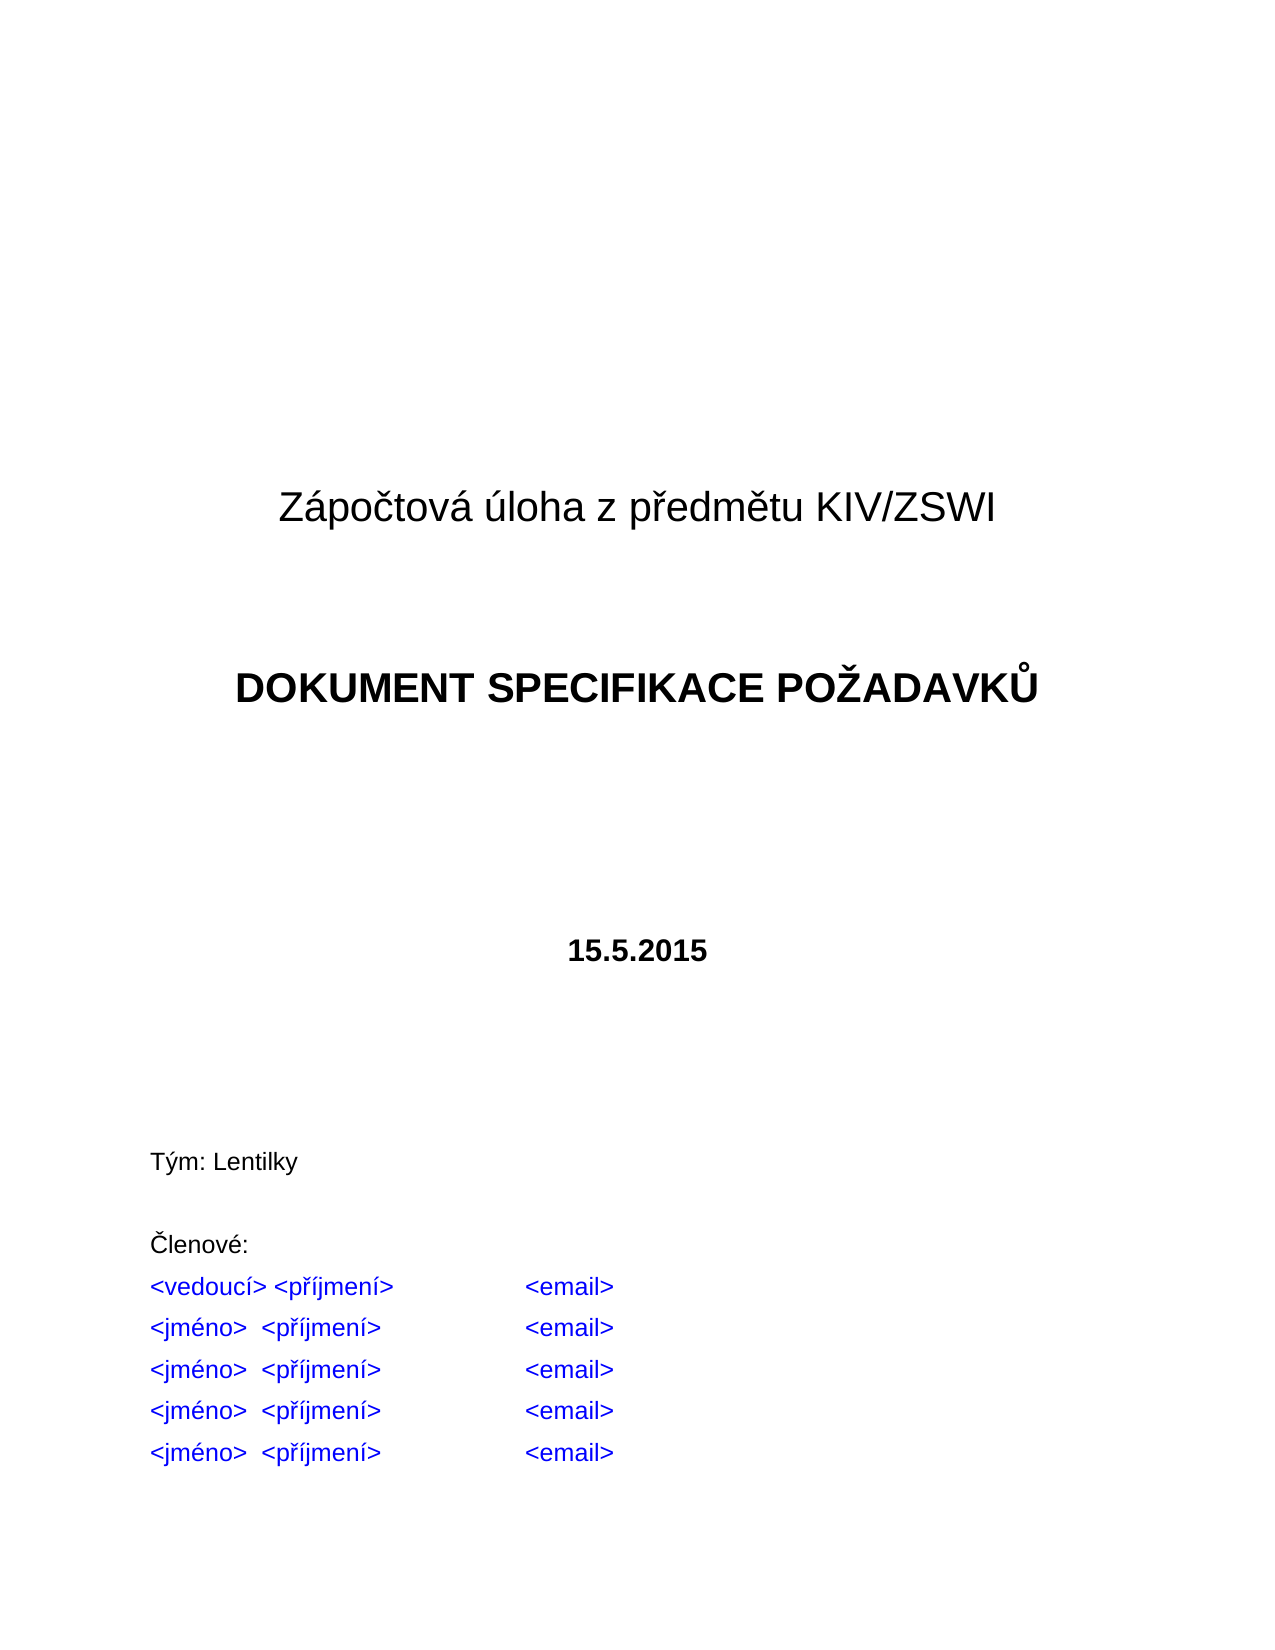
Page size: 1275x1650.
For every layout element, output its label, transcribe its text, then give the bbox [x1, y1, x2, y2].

text 15.5.2015 [150, 932, 1125, 968]
text <jméno> <příjmení> <email> [150, 1438, 1125, 1467]
text <jméno> <příjmení> <email> [150, 1396, 1125, 1425]
text DOKUMENT SPECIFIKACE POŽADAVKŮ [150, 664, 1125, 712]
text <jméno> <příjmení> <email> [150, 1313, 1125, 1342]
text Tým: Lentilky [150, 1147, 1125, 1176]
text Zápočtová úloha z předmětu KIV/ZSWI [150, 482, 1125, 530]
text <vedoucí> <příjmení> <email> [150, 1271, 1125, 1301]
text Členové: [150, 1230, 1125, 1259]
text <jméno> <příjmení> <email> [150, 1354, 1125, 1384]
